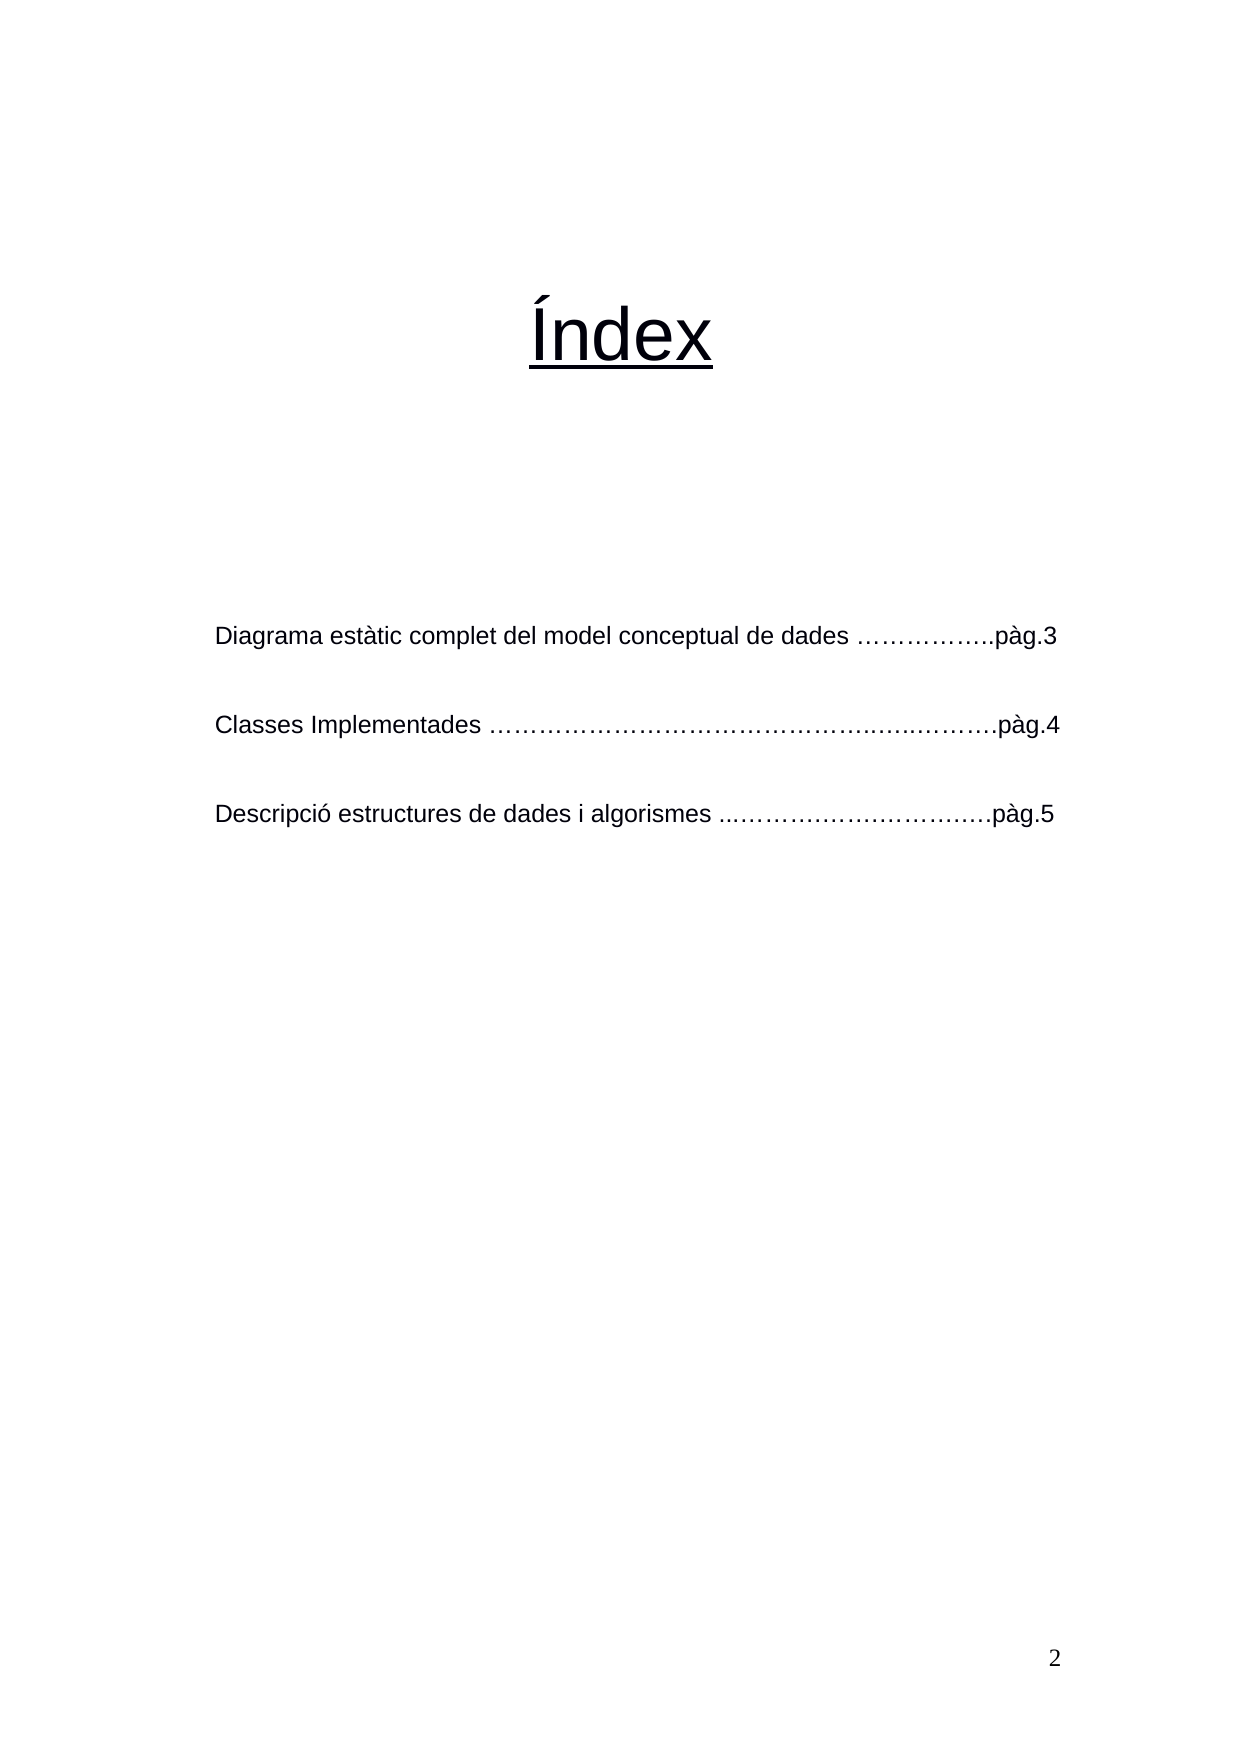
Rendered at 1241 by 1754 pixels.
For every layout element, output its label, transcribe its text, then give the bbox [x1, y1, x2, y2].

text Diagrama estàtic complet del model conceptual de dades ……………..pàg.3 [214, 621, 1061, 650]
text Classes Implementades ………………………………………..…..……….pàg.4 [214, 710, 1061, 738]
text Descripció estructures de dades i algorismes ...……….…….……….….pàg.5 [214, 798, 1061, 827]
text Índex [529, 290, 1061, 376]
